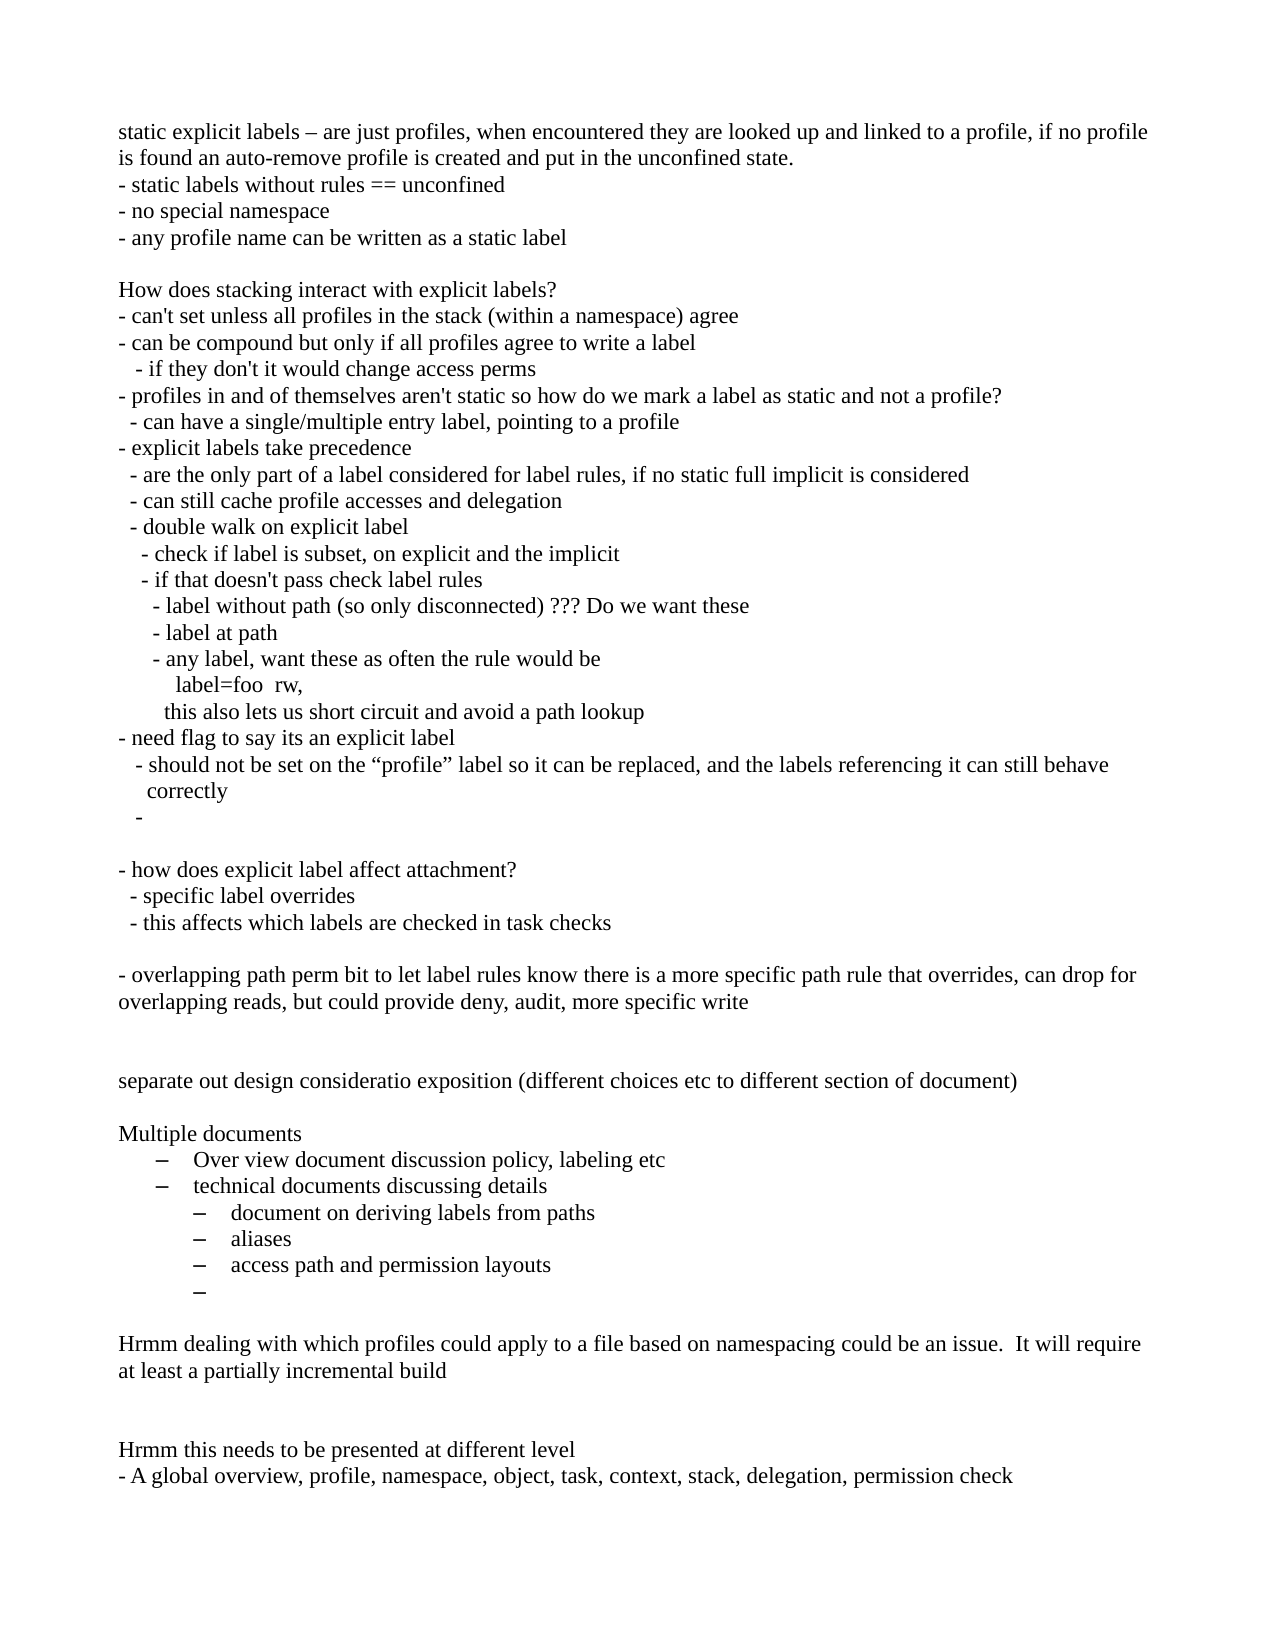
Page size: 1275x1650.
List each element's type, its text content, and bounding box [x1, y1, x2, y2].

text label=foo rw, [118, 672, 1157, 698]
text this also lets us short circuit and avoid a path lookup [118, 698, 1157, 724]
text - static labels without rules == unconfined [118, 171, 1157, 197]
text - need flag to say its an explicit label [118, 724, 1157, 751]
text - label without path (so only disconnected) ??? Do we want these [118, 592, 1157, 619]
list technical documents discussing details [156, 1172, 1157, 1199]
text correctly [118, 777, 1157, 803]
text - should not be set on the “profile” label so it can be replaced, and the labels referencing it can still behave [118, 751, 1157, 777]
text - [118, 803, 1157, 830]
text - this affects which labels are checked in task checks [118, 909, 1157, 935]
text - double walk on explicit label [118, 513, 1157, 540]
text - any profile name can be written as a static label [118, 223, 1157, 250]
text - specific label overrides [118, 882, 1157, 909]
text - if that doesn't pass check label rules [118, 566, 1157, 592]
text - how does explicit label affect attachment? [118, 856, 1157, 882]
text - check if label is subset, on explicit and the implicit [118, 540, 1157, 566]
list access path and permission layouts [193, 1251, 1157, 1278]
text - no special namespace [118, 197, 1157, 223]
text How does stacking interact with explicit labels? [118, 276, 1157, 303]
list aliases [193, 1225, 1157, 1251]
list Over view document discussion policy, labeling etc [156, 1146, 1157, 1172]
text - A global overview, profile, namespace, object, task, context, stack, delegation, permission check [118, 1462, 1157, 1488]
text Multiple documents [118, 1119, 1157, 1146]
text - can be compound but only if all profiles agree to write a label [118, 329, 1157, 355]
text separate out design consideratio exposition (different choices etc to different section of document) [118, 1067, 1157, 1093]
text Hrmm this needs to be presented at different level [118, 1436, 1157, 1462]
text - can't set unless all profiles in the stack (within a namespace) agree [118, 303, 1157, 329]
text static explicit labels – are just profiles, when encountered they are looked up and linked to a profile, if no profile is found an auto-remove profile is created and put in the unconfined state. [118, 118, 1157, 171]
list document on deriving labels from paths [193, 1199, 1157, 1225]
text - can have a single/multiple entry label, pointing to a profile [118, 408, 1157, 434]
text - explicit labels take precedence [118, 434, 1157, 461]
text - profiles in and of themselves aren't static so how do we mark a label as static and not a profile? [118, 382, 1157, 408]
text - are the only part of a label considered for label rules, if no static full implicit is considered [118, 461, 1157, 487]
text - can still cache profile accesses and delegation [118, 487, 1157, 513]
text - label at path [118, 619, 1157, 645]
text - any label, want these as often the rule would be [118, 645, 1157, 672]
text - if they don't it would change access perms [118, 355, 1157, 382]
text - overlapping path perm bit to let label rules know there is a more specific path rule that overrides, can drop for overlapping reads, but could provide deny, audit, more specific write [118, 961, 1157, 1014]
text Hrmm dealing with which profiles could apply to a file based on namespacing could be an issue. It will require at least a partially incremental build [118, 1330, 1157, 1383]
